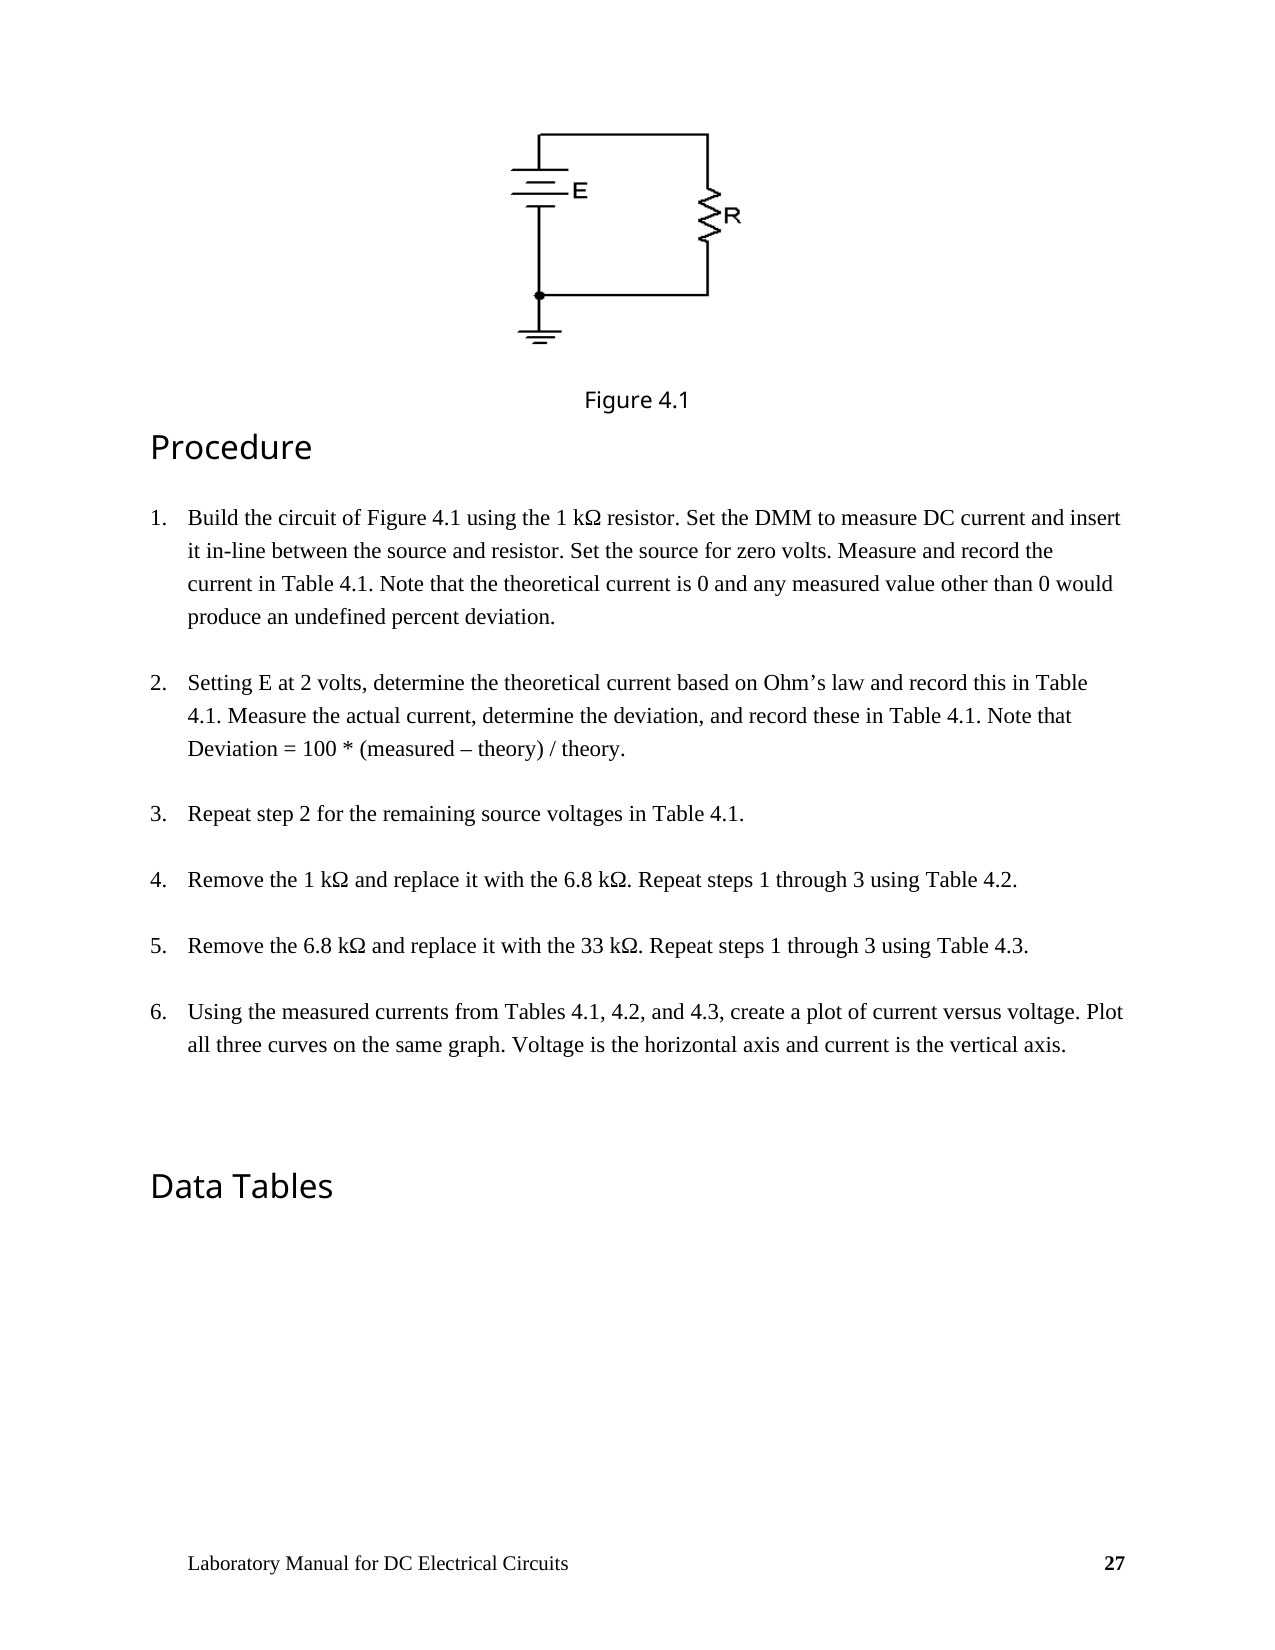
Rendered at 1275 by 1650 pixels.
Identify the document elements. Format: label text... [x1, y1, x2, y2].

list Remove the 1 kΩ and replace it with the 6.8 kΩ. Repeat steps 1 through 3 using Table 4.2. [150, 866, 1125, 893]
list Build the circuit of Figure 4.1 using the 1 kΩ resistor. Set the DMM to measure DC current and insert it in-line between the source and resistor. Set the source for zero volts. Measure and record the current in Table 4.1. Note that the theoretical current is 0 and any measured value other than 0 would produce an undefined percent deviation. [150, 504, 1125, 629]
picture [496, 114, 779, 376]
list Remove the 6.8 kΩ and replace it with the 33 kΩ. Repeat steps 1 through 3 using Table 4.3. [150, 932, 1125, 958]
list Repeat step 2 for the remaining source voltages in Table 4.1. [150, 801, 1125, 827]
text Figure 4.1 [150, 384, 1125, 416]
text Data Tables [150, 1163, 1125, 1208]
text Procedure [150, 423, 1125, 469]
list Setting E at 2 volts, determine the theoretical current based on Ohm’s law and record this in Table 4.1. Measure the actual current, determine the deviation, and record these in Table 4.1. Note that Deviation = 100 * (measured – theory) / theory. [150, 669, 1125, 761]
list Using the measured currents from Tables 4.1, 4.2, and 4.3, create a plot of current versus voltage. Plot all three curves on the same graph. Voltage is the horizontal axis and current is the vertical axis. [150, 998, 1125, 1057]
